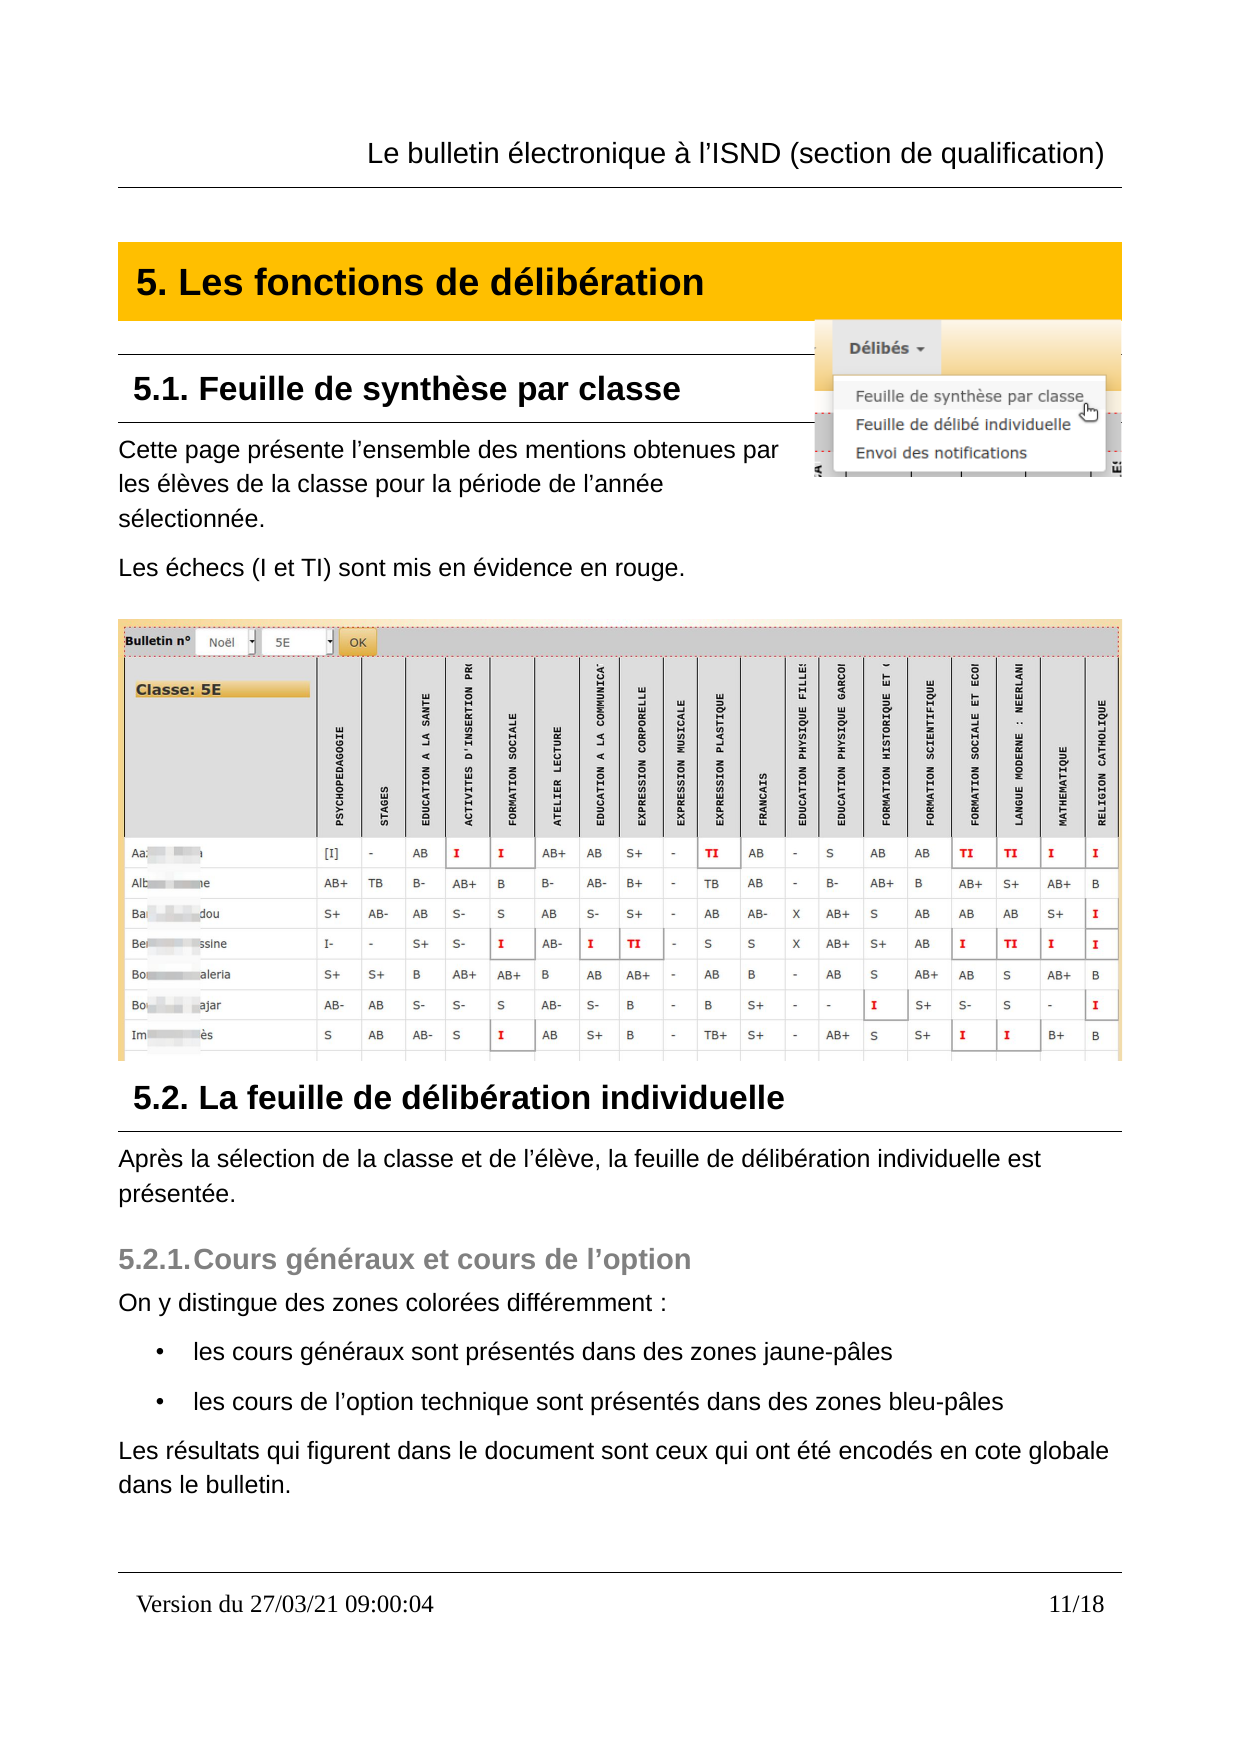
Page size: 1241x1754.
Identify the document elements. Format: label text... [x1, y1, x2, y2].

text Les résultats qui figurent dans le document sont ceux qui ont été encodés en cote globale dans le bulletin. [118, 1436, 1122, 1499]
subtitle La feuille de délibération individuelle [118, 1061, 1122, 1131]
subtitle Les fonctions de délibération [118, 242, 1122, 321]
picture [814, 319, 1122, 477]
subtitle Feuille de synthèse par classe [118, 355, 814, 422]
list les cours de l’option technique sont présentés dans des zones bleu-pâles [156, 1386, 1122, 1415]
text Après la sélection de la classe et de l’élève, la feuille de délibération individuelle est présentée. [118, 1144, 1122, 1207]
subtitle Cours généraux et cours de l’option [118, 1242, 1122, 1276]
text Les échecs (I et TI) sont mis en évidence en rouge. [118, 553, 1122, 582]
list les cours généraux sont présentés dans des zones jaune-pâles [156, 1337, 1122, 1366]
picture [118, 619, 1123, 1061]
text Cette page présente l’ensemble des mentions obtenues par les élèves de la classe pour la période de l’année sélectionnée. [118, 435, 1122, 533]
text On y distingue des zones colorées différemment : [118, 1288, 1122, 1317]
